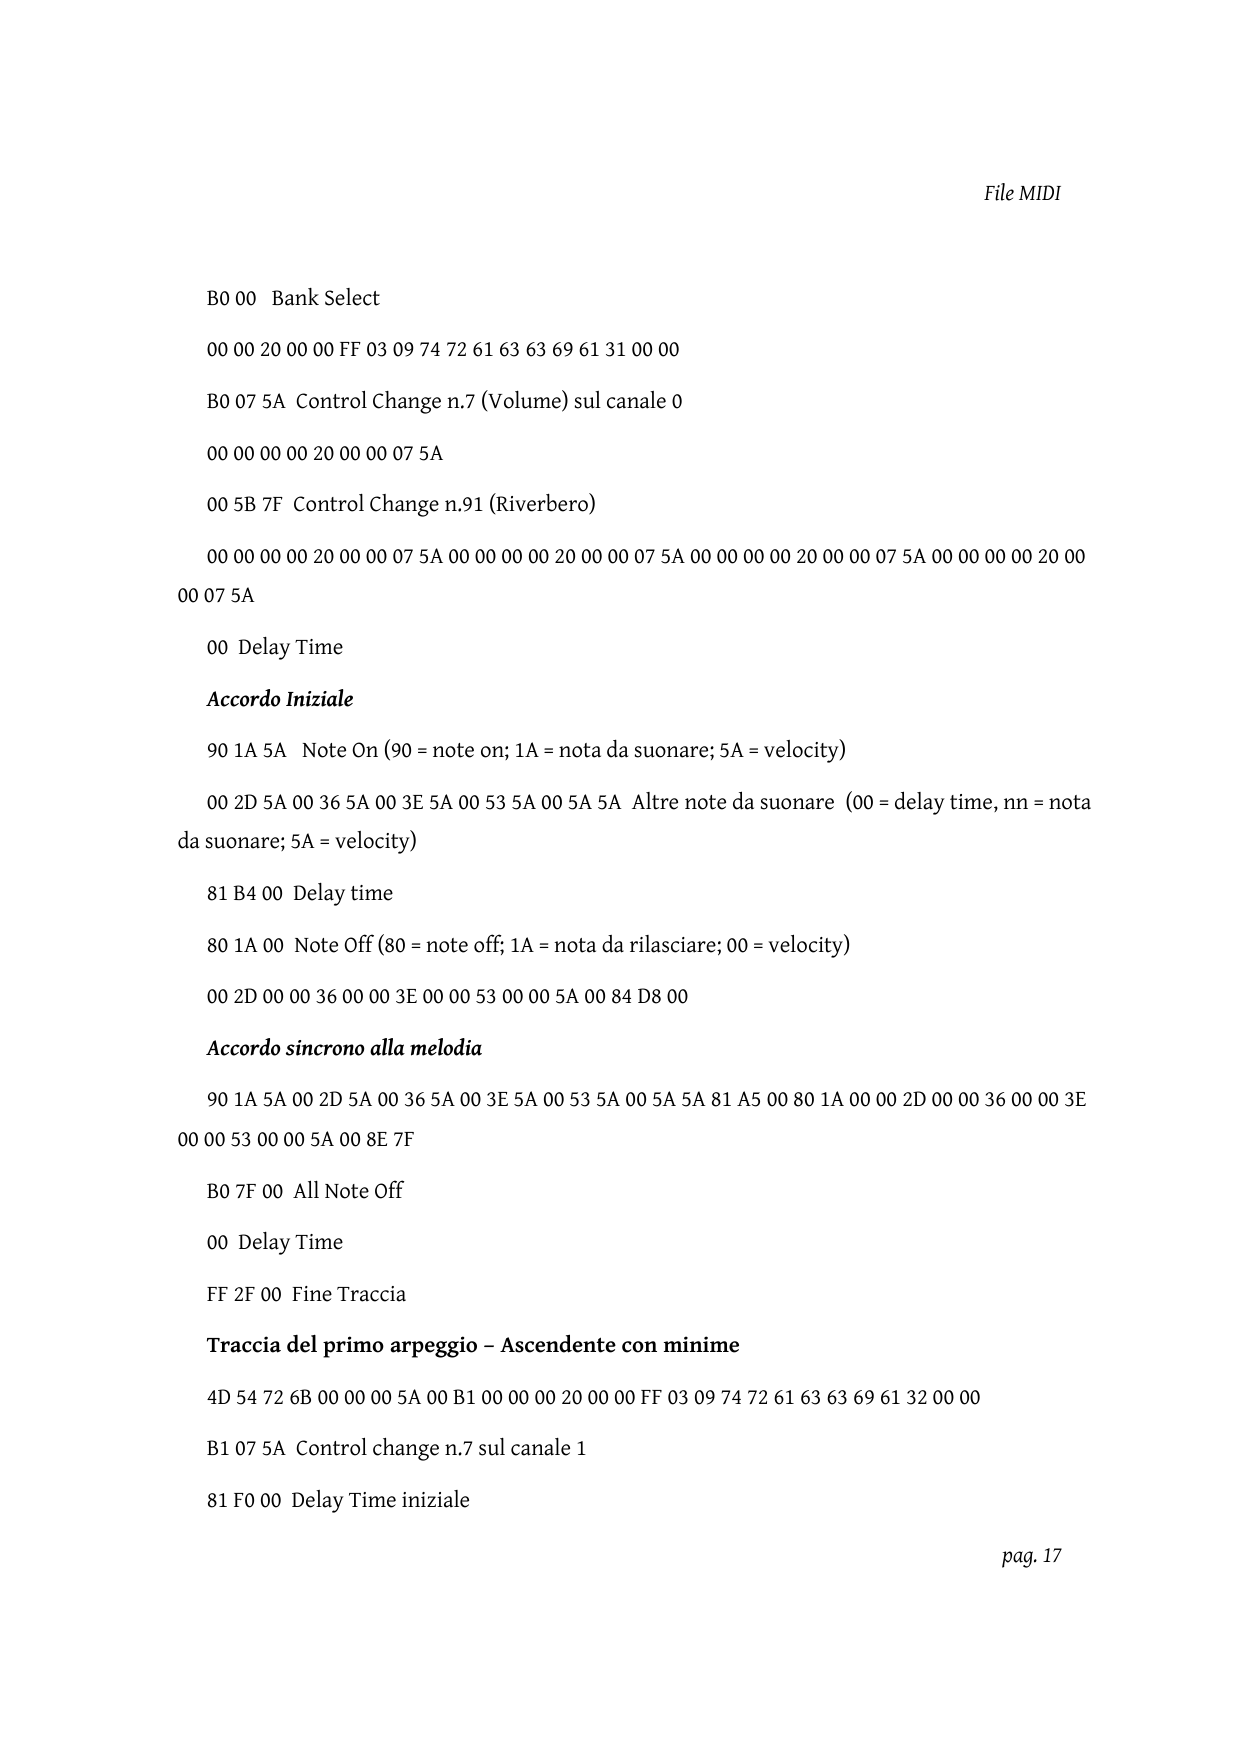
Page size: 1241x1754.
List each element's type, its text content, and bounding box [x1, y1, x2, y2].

text B1 07 5A Control change n.7 sul canale 1 [177, 1436, 1093, 1462]
text 4D 54 72 6B 00 00 00 5A 00 B1 00 00 00 20 00 00 FF 03 09 74 72 61 63 63 69 61 32 00 00 [177, 1384, 1093, 1411]
text 00 00 00 00 20 00 00 07 5A 00 00 00 00 20 00 00 07 5A 00 00 00 00 20 00 00 07 5A 00 00 00 00 20 00 00 07 5A [177, 543, 1093, 609]
text 00 5B 7F Control Change n.91 (Riverbero) [177, 491, 1093, 518]
text 00 2D 00 00 36 00 00 3E 00 00 53 00 00 5A 00 84 D8 00 [177, 983, 1093, 1010]
text B0 00 Bank Select [177, 285, 1093, 312]
text 00 Delay Time [177, 1229, 1093, 1256]
text 00 2D 5A 00 36 5A 00 3E 5A 00 53 5A 00 5A 5A Altre note da suonare (00 = delay time, nn = nota da suonare; 5A = velocity) [177, 789, 1093, 855]
text 80 1A 00 Note Off (80 = note off; 1A = nota da rilasciare; 00 = velocity) [177, 932, 1093, 958]
text 00 00 00 00 20 00 00 07 5A [177, 440, 1093, 466]
text Traccia del primo arpeggio – Ascendente con minime [177, 1333, 1093, 1359]
text Accordo Iniziale [177, 686, 1093, 712]
text 00 00 20 00 00 FF 03 09 74 72 61 63 63 69 61 31 00 00 [177, 337, 1093, 363]
text 00 Delay Time [177, 634, 1093, 661]
text FF 2F 00 Fine Traccia [177, 1281, 1093, 1308]
text Accordo sincrono alla melodia [177, 1035, 1093, 1062]
text 90 1A 5A 00 2D 5A 00 36 5A 00 3E 5A 00 53 5A 00 5A 5A 81 A5 00 80 1A 00 00 2D 00 00 36 00 00 3E 00 00 53 00 00 5A 00 8E 7F [177, 1087, 1093, 1153]
text B0 07 5A Control Change n.7 (Volume) sul canale 0 [177, 388, 1093, 415]
text 81 F0 00 Delay Time iniziale [177, 1487, 1093, 1514]
text 81 B4 00 Delay time [177, 880, 1093, 907]
text 90 1A 5A Note On (90 = note on; 1A = nota da suonare; 5A = velocity) [177, 737, 1093, 764]
text B0 7F 00 All Note Off [177, 1178, 1093, 1204]
